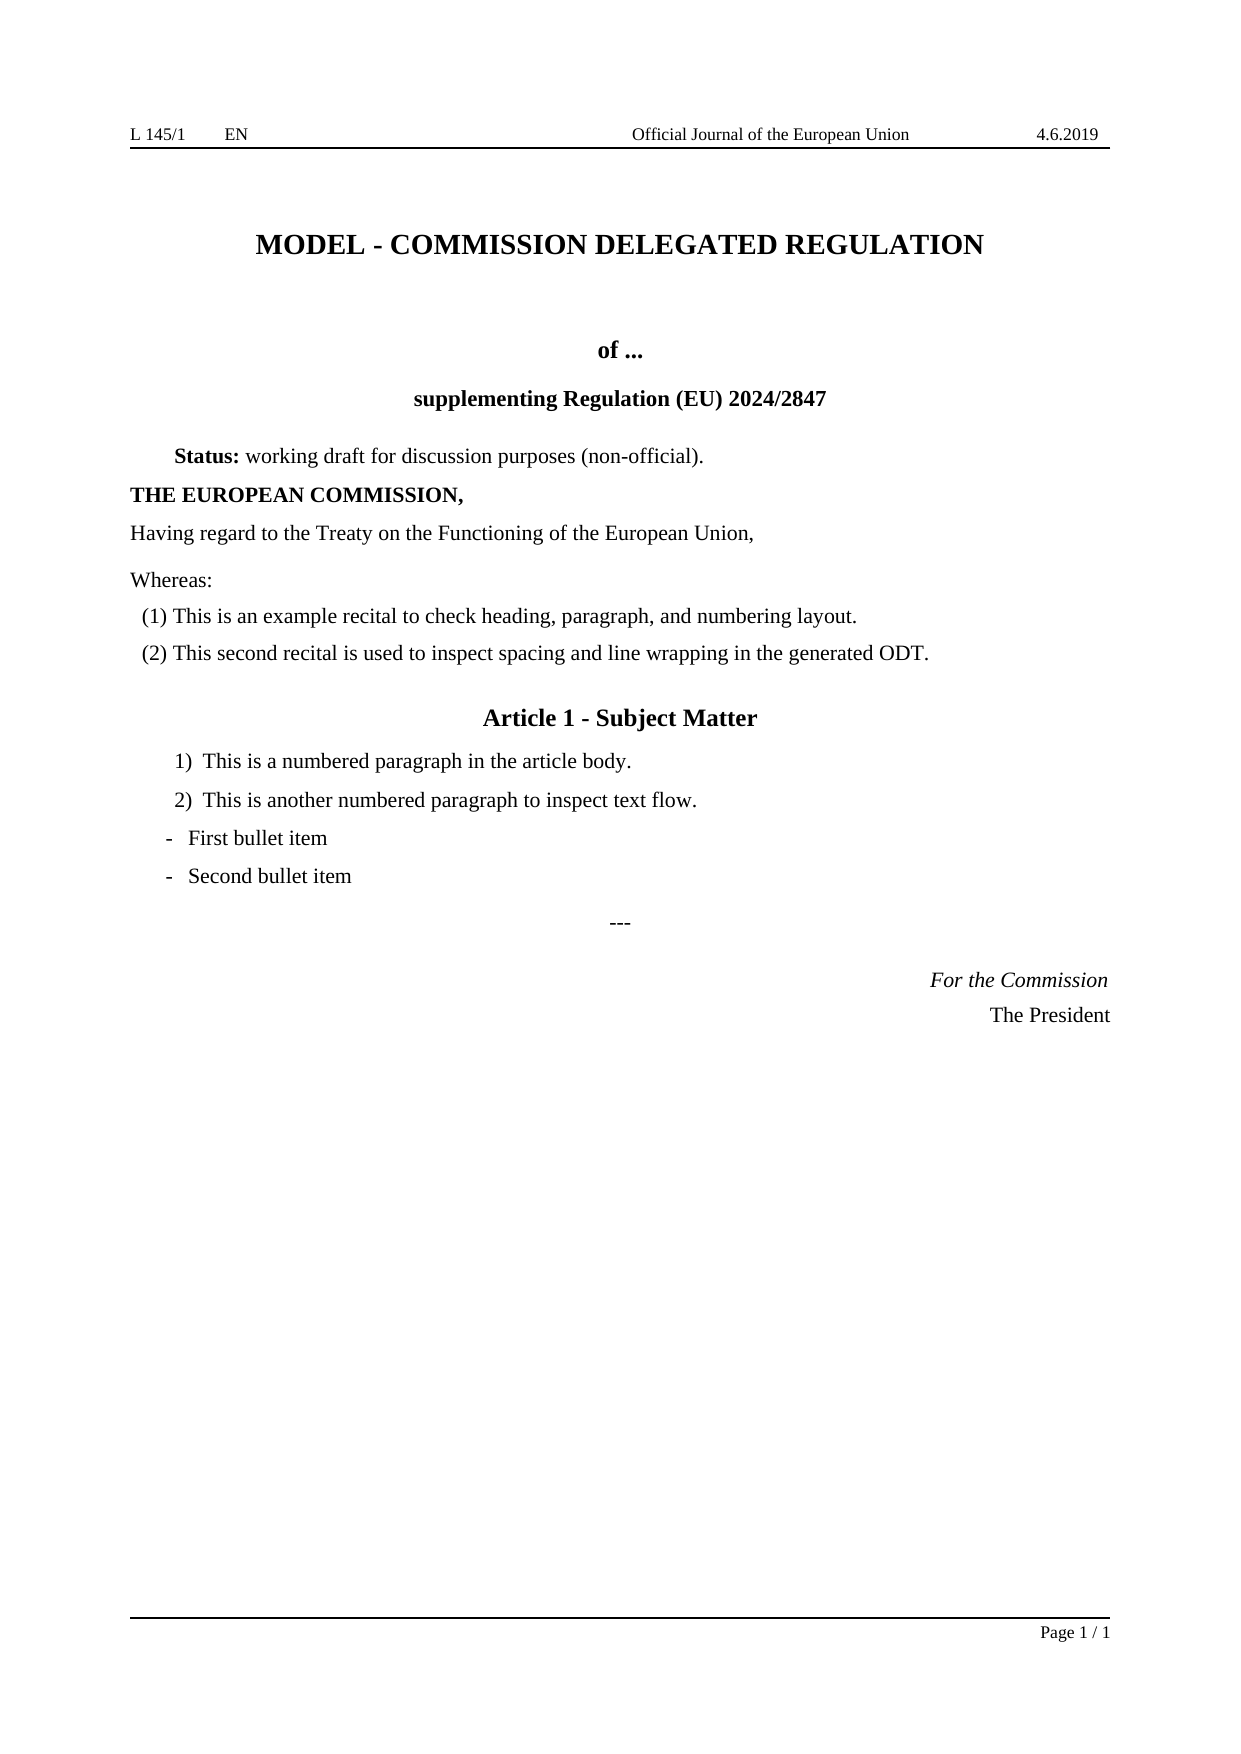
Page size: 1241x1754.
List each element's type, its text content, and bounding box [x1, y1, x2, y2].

subtitle supplementing Regulation (EU) 2024/2847 [130, 385, 1110, 412]
text Having regard to the Treaty on the Functioning of the European Union, [130, 520, 1110, 546]
subtitle MODEL - COMMISSION DELEGATED REGULATION [130, 227, 1110, 261]
text THE EUROPEAN COMMISSION, [130, 482, 1110, 507]
subtitle of ... [130, 336, 1110, 364]
list Second bullet item [165, 863, 1110, 889]
text Whereas: [130, 567, 1110, 592]
text (1) This is an example recital to check heading, paragraph, and numbering layout. [142, 603, 1110, 628]
list First bullet item [165, 825, 1110, 850]
text Status: working draft for discussion purposes (non-official). [174, 443, 1066, 469]
list This is another numbered paragraph to inspect text flow. [174, 787, 1110, 812]
subtitle Article 1 - Subject Matter [130, 703, 1110, 732]
text For the Commission [130, 967, 1110, 992]
title The President [130, 1002, 1110, 1027]
text --- [130, 909, 1110, 934]
list This is a numbered paragraph in the article body. [174, 748, 1110, 773]
text (2) This second recital is used to inspect spacing and line wrapping in the generated ODT. [142, 640, 1110, 665]
